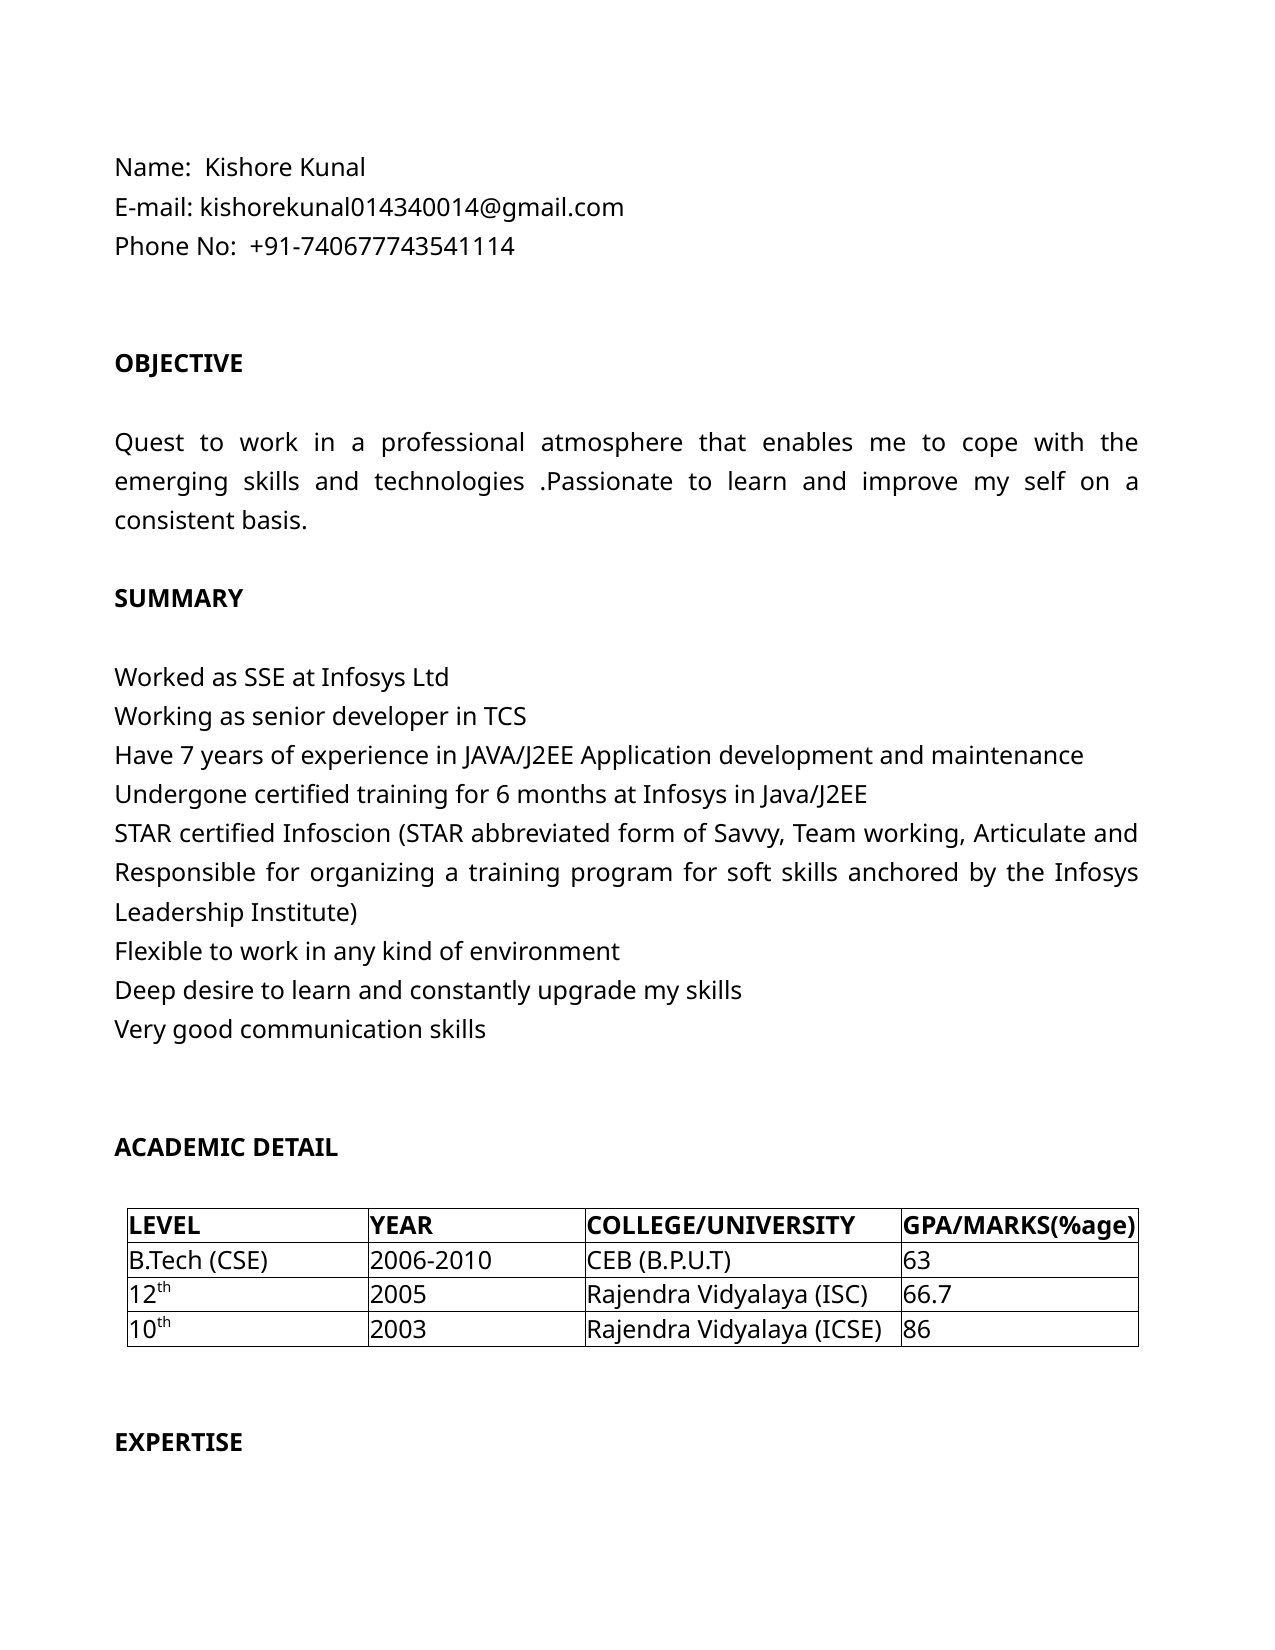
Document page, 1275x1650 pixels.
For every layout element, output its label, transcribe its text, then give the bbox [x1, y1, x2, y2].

table_header GPA/MARKS(%age) [902, 1209, 1138, 1242]
text Have 7 years of experience in JAVA/J2EE Application development and maintenance [114, 737, 1141, 772]
text Very good communication skills [114, 1012, 1141, 1046]
table_cell 2003 [369, 1312, 585, 1346]
text STAR certified Infoscion (STAR abbreviated form of Savvy, Team working, Articulate and Responsible for organizing a training program for soft skills anchored by the Infosys Leadership Institute) [114, 816, 1141, 928]
table_cell 10th [128, 1312, 368, 1346]
text Name: Kishore Kunal [114, 150, 1141, 184]
text ACADEMIC DETAIL [114, 1129, 1141, 1163]
table_cell 66.7 [902, 1278, 1138, 1311]
table_cell B.Tech (CSE) [128, 1243, 368, 1277]
text Working as senior developer in TCS [114, 698, 1141, 732]
text SUMMARY [114, 581, 1141, 615]
text Quest to work in a professional atmosphere that enables me to cope with the emerging skills and technologies .Passionate to learn and improve my self on a consistent basis. [114, 424, 1141, 537]
table_cell 2006-2010 [369, 1243, 585, 1277]
text Undergone certified training for 6 months at Infosys in Java/J2EE [114, 777, 1141, 811]
table_cell Rajendra Vidyalaya (ISC) [586, 1278, 901, 1311]
table_cell 2005 [369, 1278, 585, 1311]
text EXPERTISE [114, 1425, 1141, 1459]
table_header YEAR [369, 1209, 585, 1242]
table_cell 86 [902, 1312, 1138, 1346]
table_cell 12th [128, 1278, 368, 1311]
table_header COLLEGE/UNIVERSITY [586, 1209, 901, 1242]
text Flexible to work in any kind of environment [114, 933, 1141, 967]
text OBJECTIVE [114, 346, 1141, 380]
text Worked as SSE at Infosys Ltd [114, 659, 1141, 693]
text Phone No: +91-740677743541114 [114, 228, 1141, 262]
table_cell 63 [902, 1243, 1138, 1277]
text E-mail: kishorekunal014340014@gmail.com [114, 189, 1141, 223]
table_cell CEB (B.P.U.T) [586, 1243, 901, 1277]
table_header LEVEL [128, 1209, 368, 1242]
table_cell Rajendra Vidyalaya (ICSE) [586, 1312, 901, 1346]
text Deep desire to learn and constantly upgrade my skills [114, 972, 1141, 1007]
